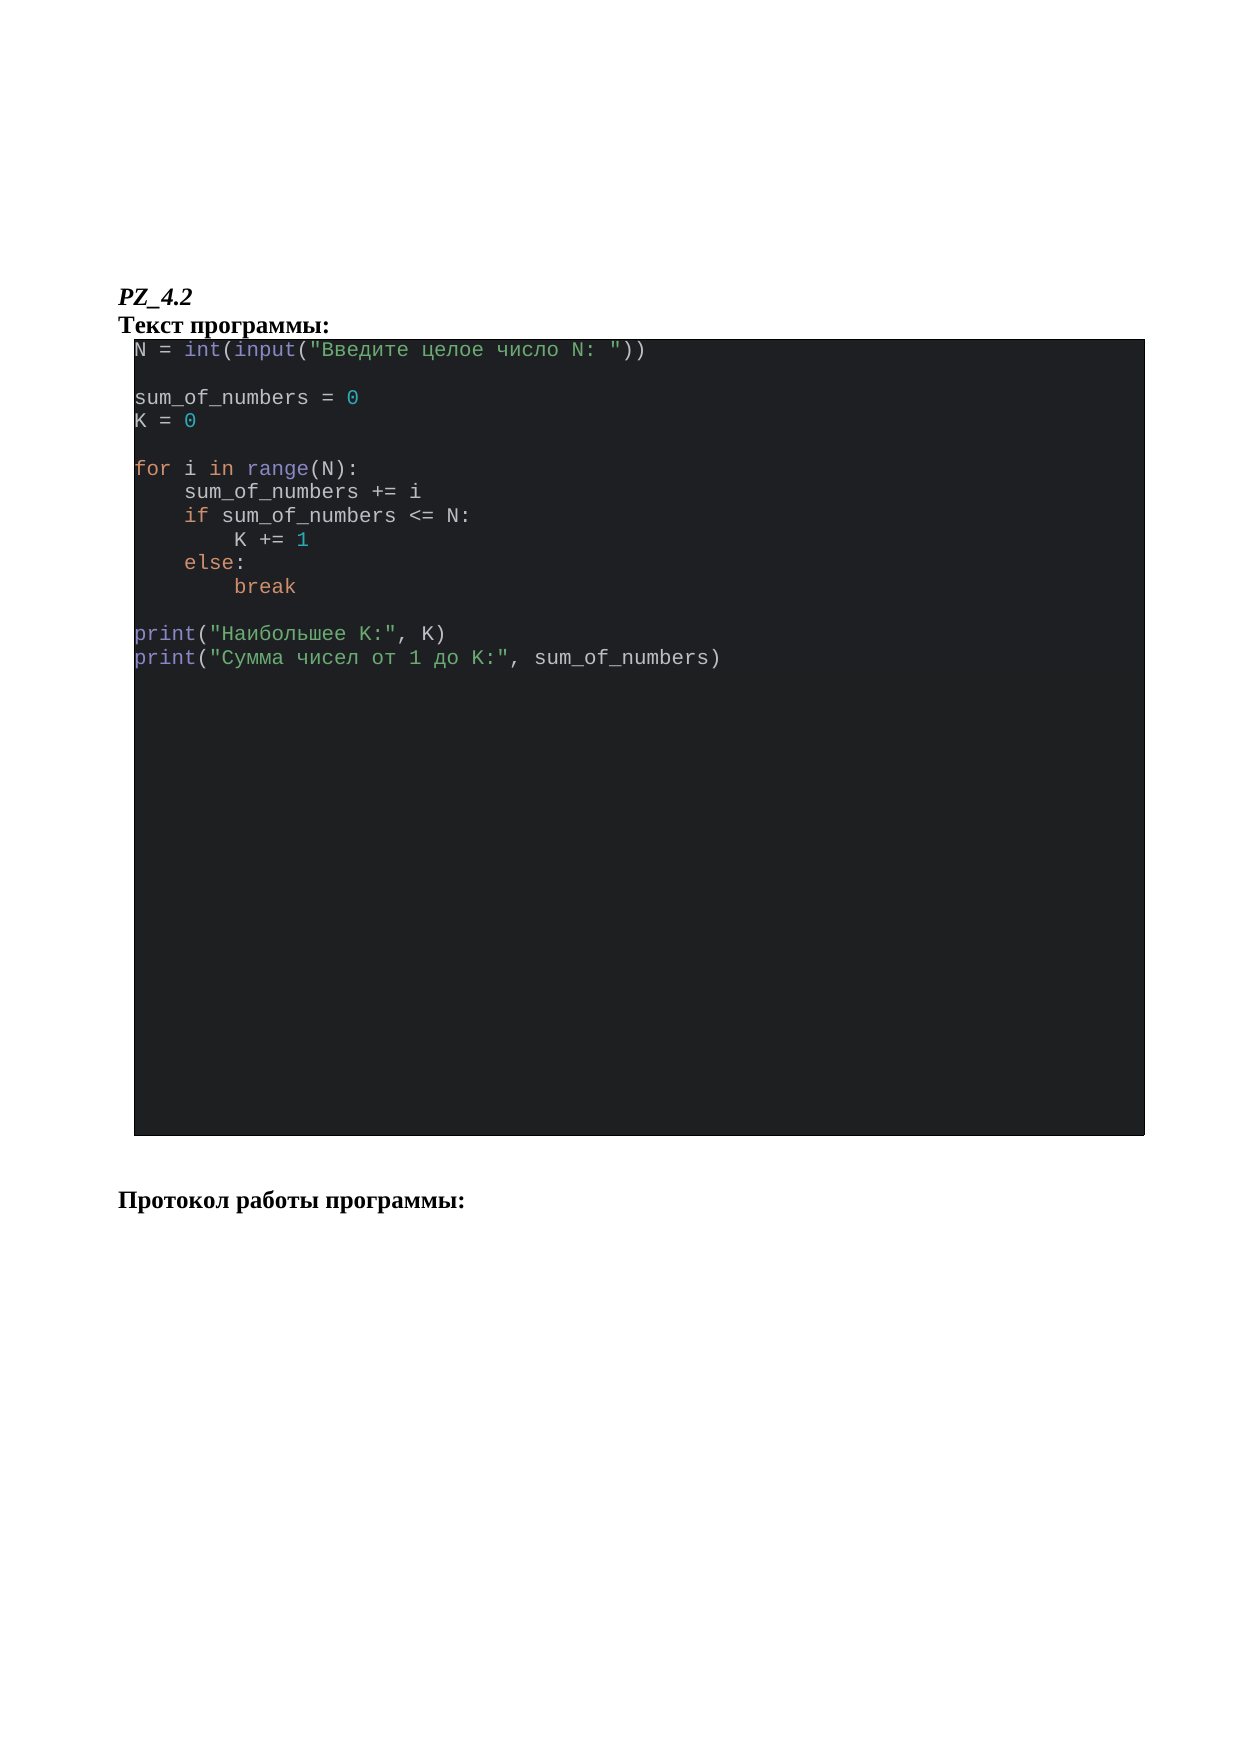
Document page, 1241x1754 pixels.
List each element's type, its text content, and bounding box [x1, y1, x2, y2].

text PZ_4.2 [118, 282, 1136, 311]
subtitle Текст программы: [118, 311, 1136, 339]
text N = int(input("Введите целое число N: ")) sum_of_numbers = 0 K = 0 for i in range(N): sum_of_numbers += i if sum_of_numbers <= N: K += 1 else: break print("Наибольшее K:", K) print("Сумма чисел от 1 до K:", sum_of_numbers) [135, 340, 1144, 671]
text Протокол работы программы: [118, 1185, 1136, 1213]
